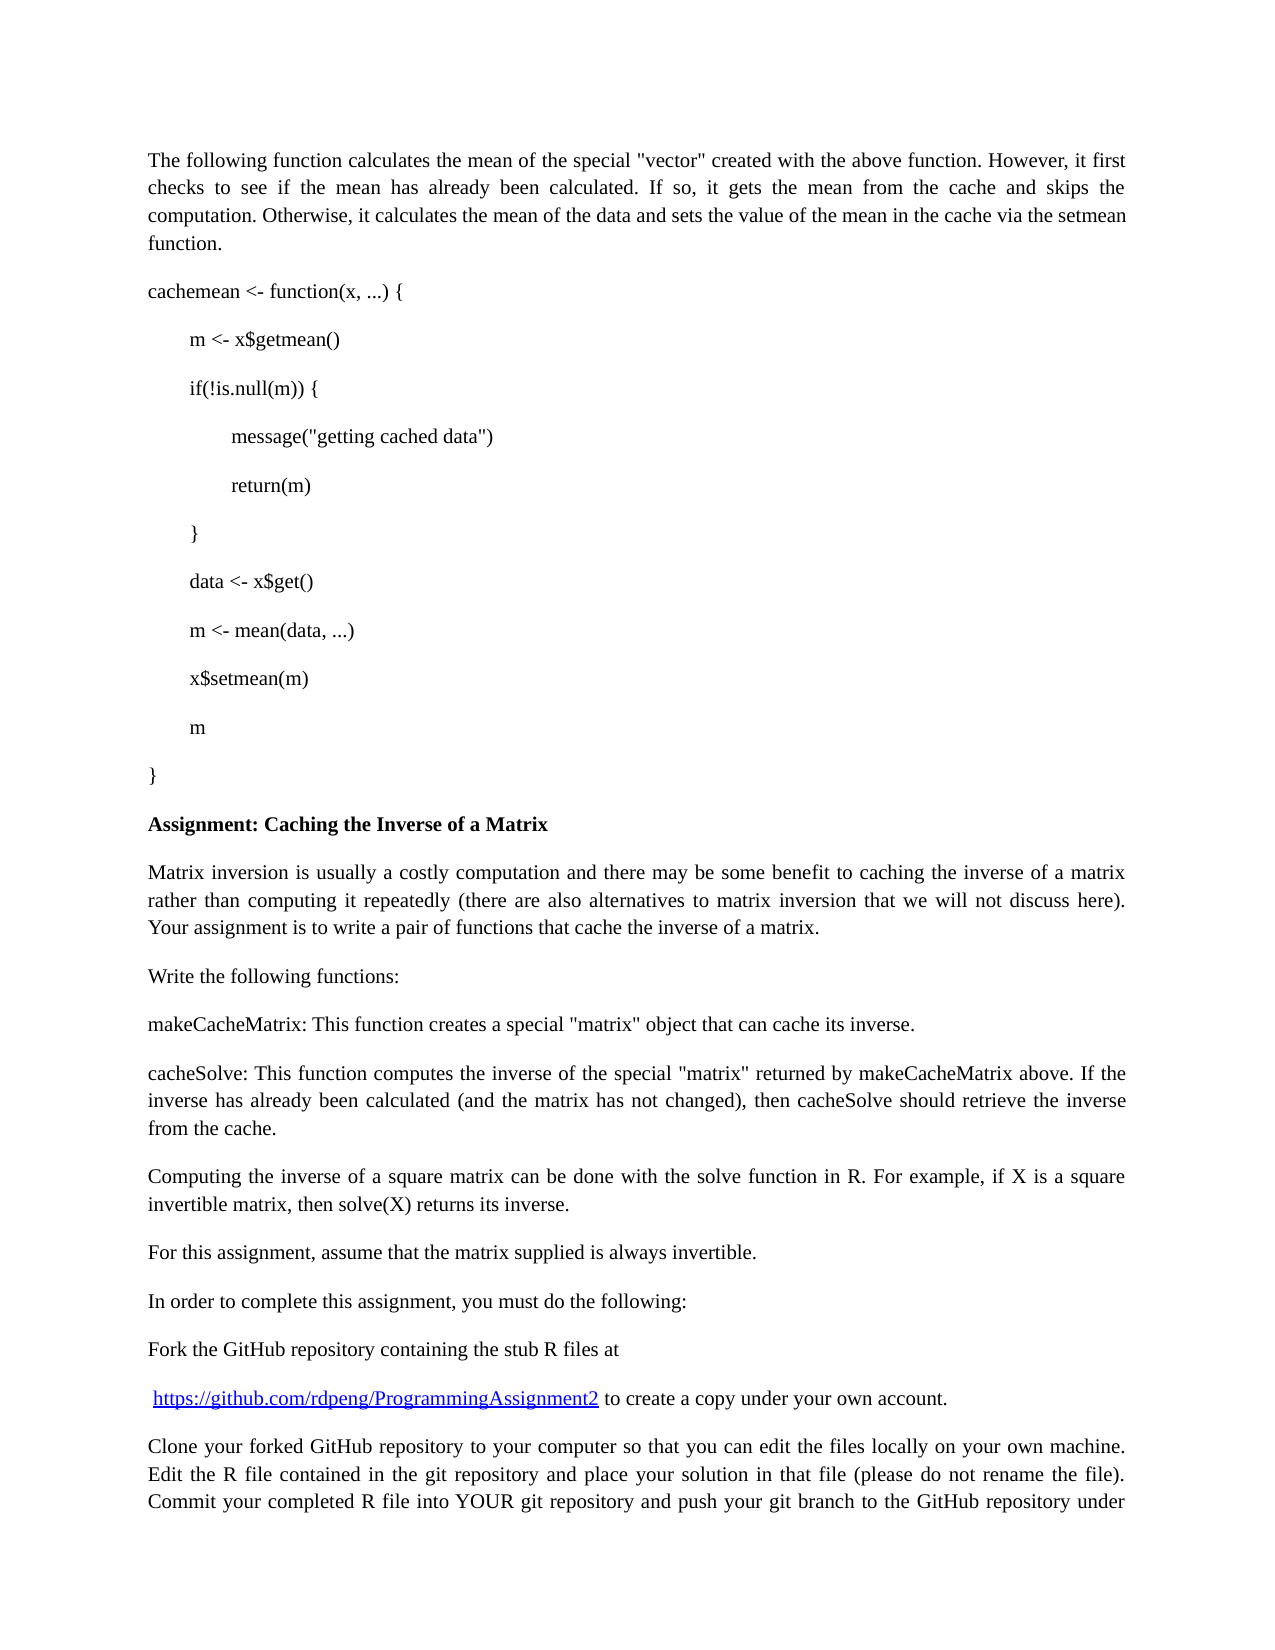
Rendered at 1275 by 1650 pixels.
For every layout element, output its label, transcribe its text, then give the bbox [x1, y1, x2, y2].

text m <- mean(data, ...) [148, 618, 1127, 642]
text In order to complete this assignment, you must do the following: [148, 1289, 1127, 1313]
text makeCacheMatrix: This function creates a special "matrix" object that can cache its inverse. [148, 1012, 1127, 1036]
text Write the following functions: [148, 964, 1127, 988]
text https://github.com/rdpeng/ProgrammingAssignment2 to create a copy under your own account. [148, 1386, 1127, 1410]
text return(m) [148, 473, 1127, 497]
text Clone your forked GitHub repository to your computer so that you can edit the files locally on your own machine. Edit the R file contained in the git repository and place your solution in that file (please do not rename the file). Commit your completed R file into YOUR git repository and push your git branch to the GitHub repository under [148, 1434, 1127, 1513]
text Matrix inversion is usually a costly computation and there may be some benefit to caching the inverse of a matrix rather than computing it repeatedly (there are also alternatives to matrix inversion that we will not discuss here). Your assignment is to write a pair of functions that cache the inverse of a matrix. [148, 860, 1127, 939]
text if(!is.null(m)) { [148, 376, 1127, 400]
text x$setmean(m) [148, 666, 1127, 690]
text message("getting cached data") [148, 424, 1127, 448]
text } [148, 521, 1127, 545]
text Fork the GitHub repository containing the stub R files at [148, 1337, 1127, 1361]
text For this assignment, assume that the matrix supplied is always invertible. [148, 1240, 1127, 1264]
text m <- x$getmean() [148, 327, 1127, 351]
text The following function calculates the mean of the special "vector" created with the above function. However, it first checks to see if the mean has already been calculated. If so, it gets the mean from the cache and skips the computation. Otherwise, it calculates the mean of the data and sets the value of the mean in the cache via the setmean function. [148, 148, 1127, 254]
text Computing the inverse of a square matrix can be done with the solve function in R. For example, if X is a square invertible matrix, then solve(X) returns its inverse. [148, 1164, 1127, 1216]
text Assignment: Caching the Inverse of a Matrix [148, 812, 1127, 836]
text data <- x$get() [148, 569, 1127, 593]
text } [148, 763, 1127, 787]
text m [148, 715, 1127, 739]
text cacheSolve: This function computes the inverse of the special "matrix" returned by makeCacheMatrix above. If the inverse has already been calculated (and the matrix has not changed), then cacheSolve should retrieve the inverse from the cache. [148, 1061, 1127, 1140]
text cachemean <- function(x, ...) { [148, 279, 1127, 303]
